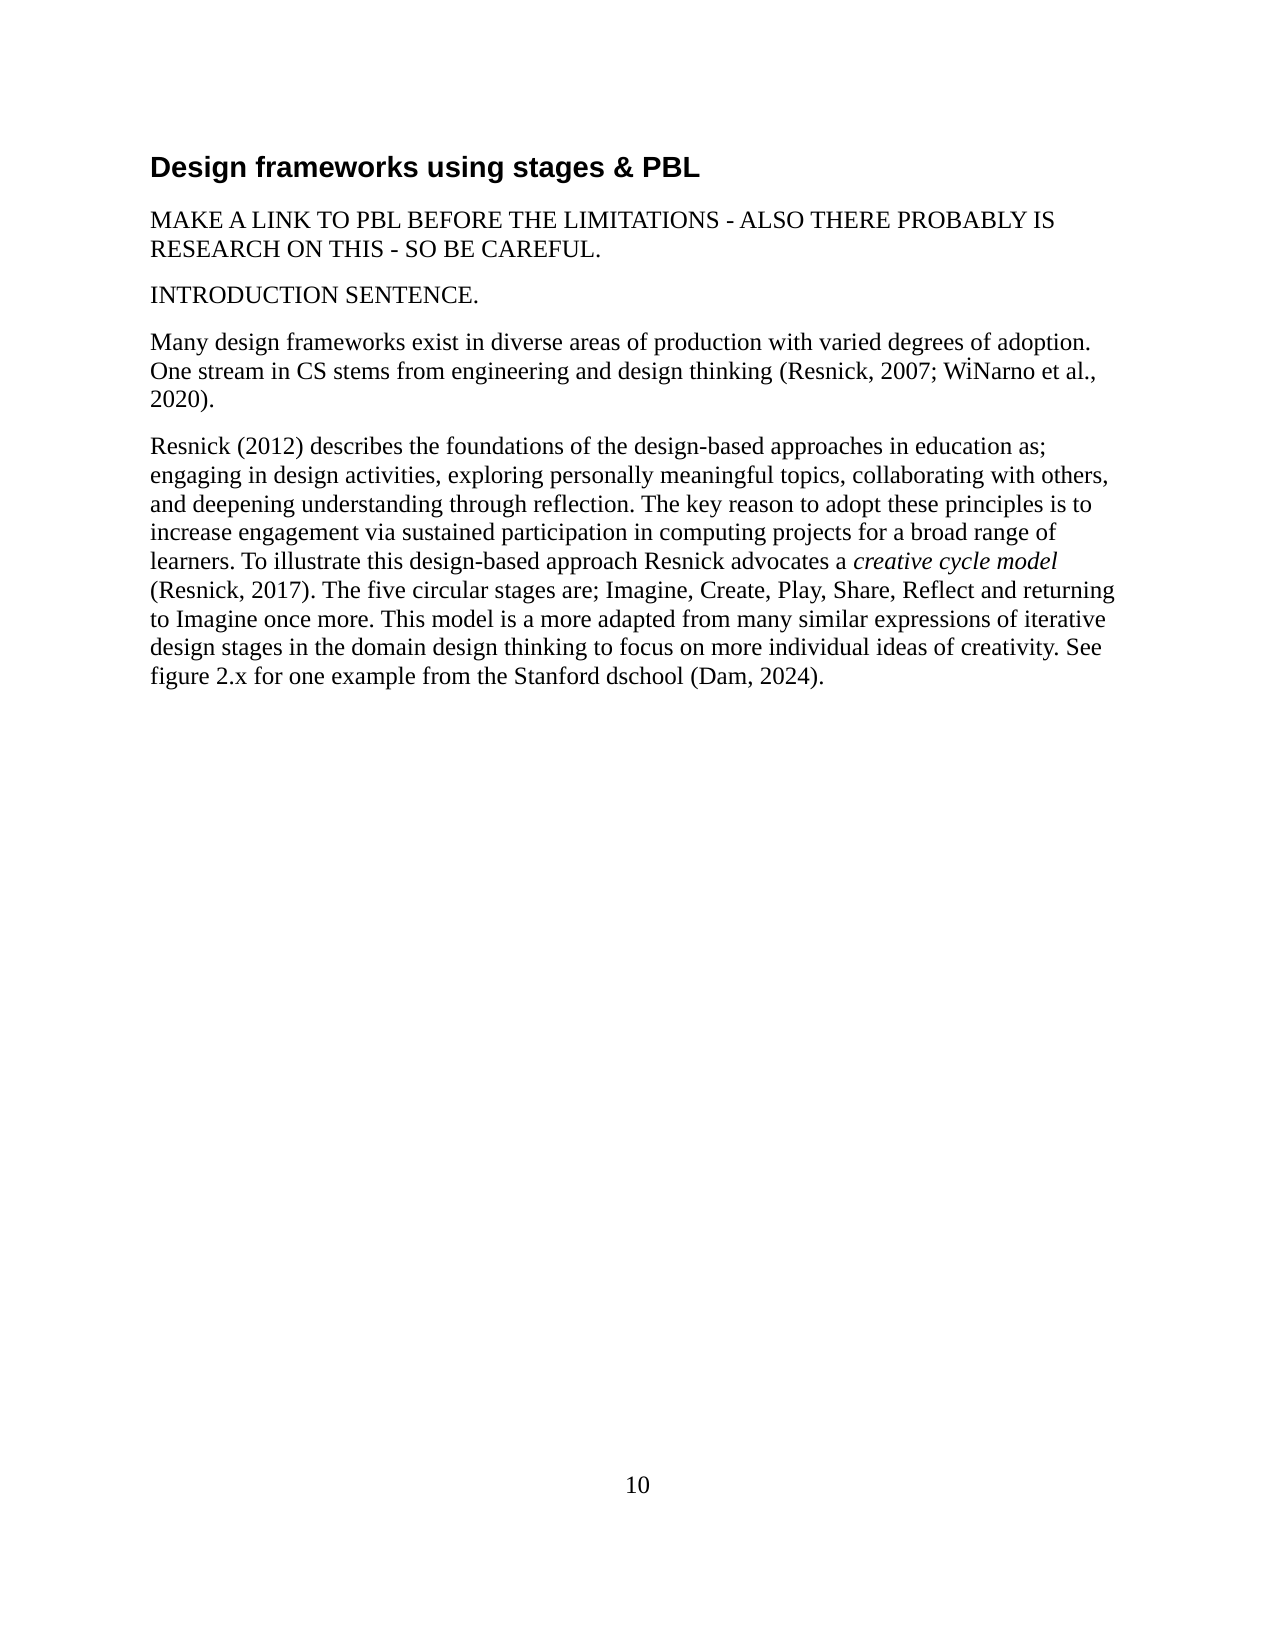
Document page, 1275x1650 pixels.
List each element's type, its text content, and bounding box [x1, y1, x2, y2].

subtitle Design frameworks using stages & PBL [150, 150, 1125, 183]
text INTRODUCTION SENTENCE. [150, 280, 1125, 309]
text Many design frameworks exist in diverse areas of production with varied degrees of adoption. One stream in CS stems from engineering and design thinking (Resnick, 2007; Wi̇Narno et al., 2020). [150, 327, 1125, 413]
text Resnick (2012) describes the foundations of the design-based approaches in education as; engaging in design activities, exploring personally meaningful topics, collaborating with others, and deepening understanding through reflection. The key reason to adopt these principles is to increase engagement via sustained participation in computing projects for a broad range of learners. To illustrate this design-based approach Resnick advocates a creative cycle model (Resnick, 2017). The five circular stages are; Imagine, Create, Play, Share, Reflect and returning to Imagine once more. This model is a more adapted from many similar expressions of iterative design stages in the domain design thinking to focus on more individual ideas of creativity. See figure 2.x for one example from the Stanford dschool (Dam, 2024). [150, 431, 1125, 690]
text MAKE A LINK TO PBL BEFORE THE LIMITATIONS - ALSO THERE PROBABLY IS RESEARCH ON THIS - SO BE CAREFUL. [150, 205, 1125, 262]
